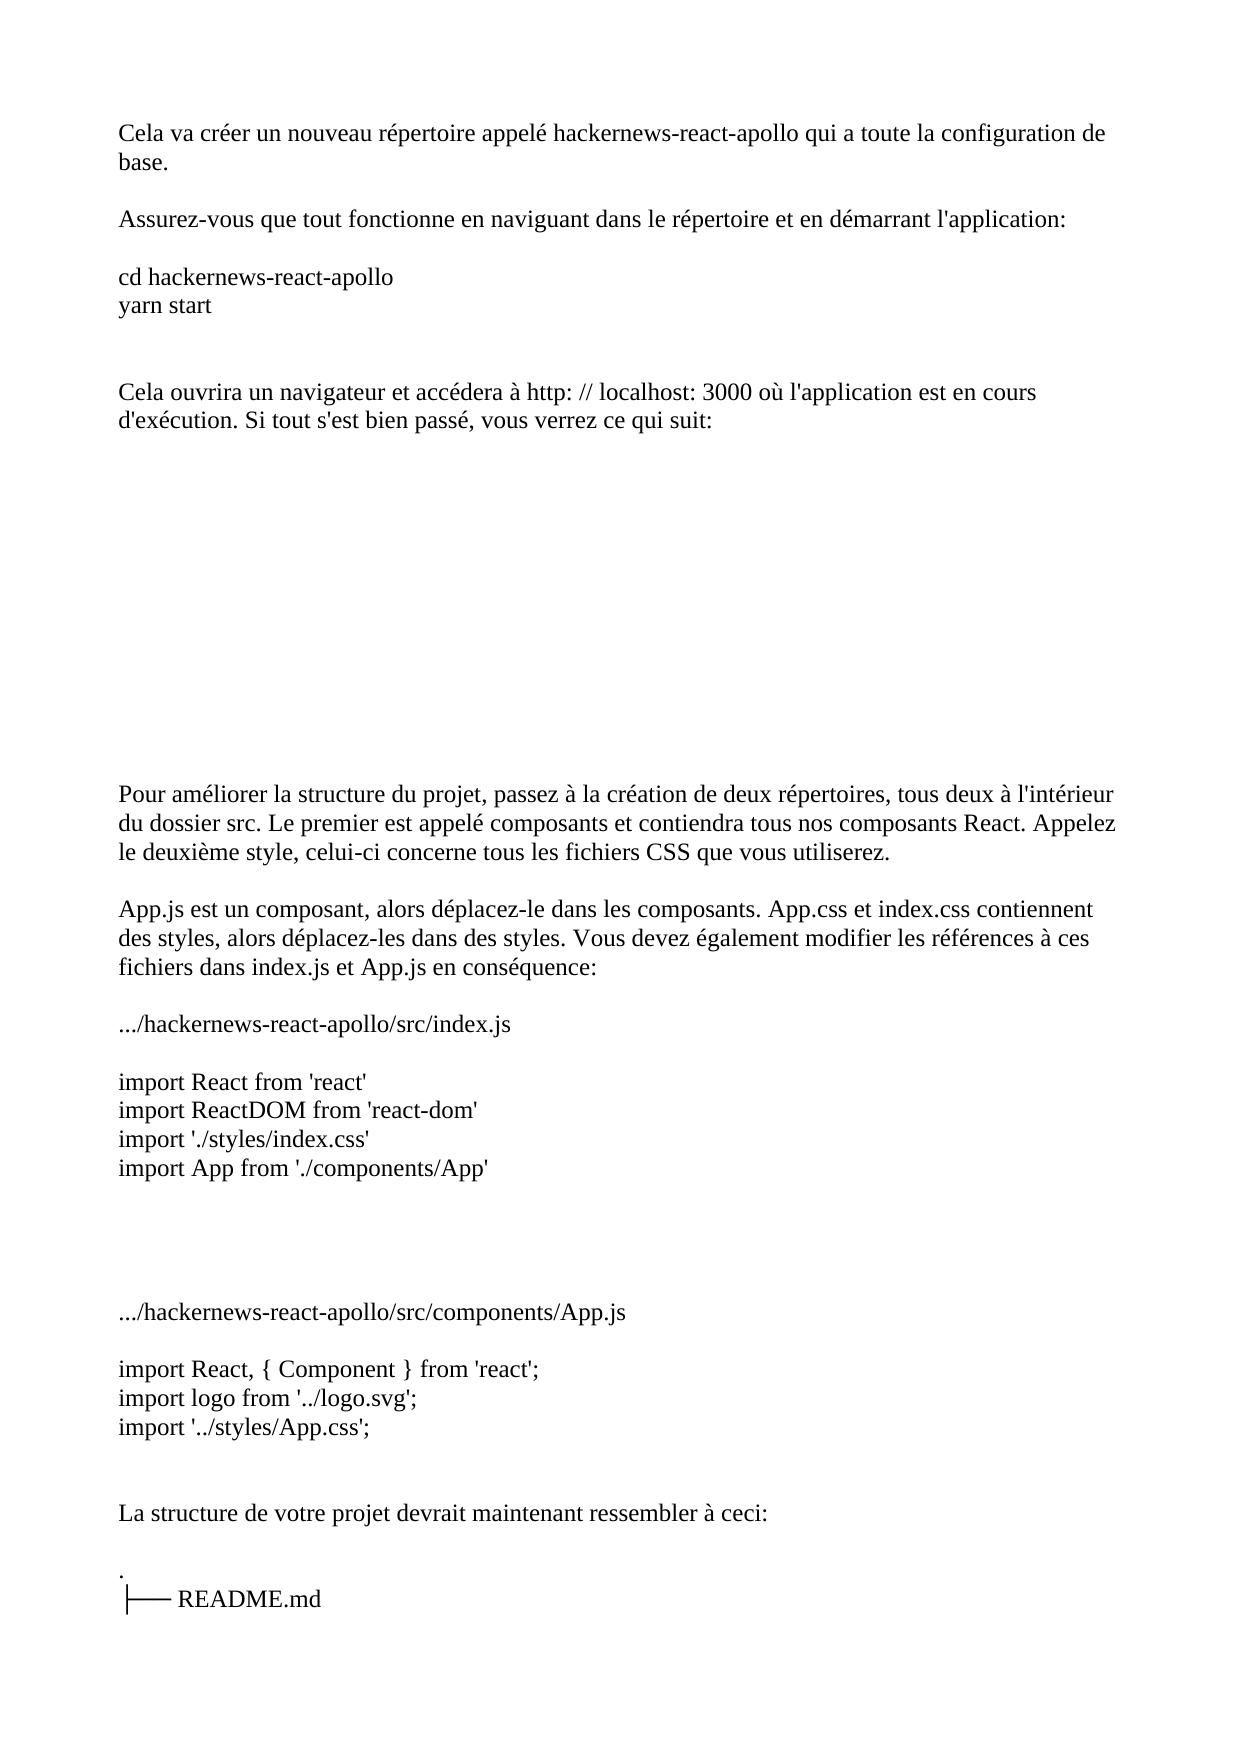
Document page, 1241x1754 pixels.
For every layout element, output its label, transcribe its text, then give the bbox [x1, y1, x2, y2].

text Cela va créer un nouveau répertoire appelé hackernews-react-apollo qui a toute la configuration de base. [118, 118, 1122, 176]
text App.js est un composant, alors déplacez-le dans les composants. App.css et index.css contiennent des styles, alors déplacez-les dans des styles. Vous devez également modifier les références à ces fichiers dans index.js et App.js en conséquence: [118, 894, 1122, 981]
text . [118, 1556, 1122, 1584]
text yarn start [118, 291, 1122, 319]
text Pour améliorer la structure du projet, passez à la création de deux répertoires, tous deux à l'intérieur du dossier src. Le premier est appelé composants et contiendra tous nos composants React. Appelez le deuxième style, celui-ci concerne tous les fichiers CSS que vous utiliserez. [118, 779, 1122, 866]
text import '../styles/App.css'; [118, 1412, 1122, 1441]
text import './styles/index.css' [118, 1124, 1122, 1153]
text import App from './components/App' [118, 1153, 1122, 1182]
text import React, { Component } from 'react'; [118, 1354, 1122, 1383]
text import React from 'react' [118, 1067, 1122, 1096]
text .../hackernews-react-apollo/src/index.js [118, 1009, 1122, 1038]
text import ReactDOM from 'react-dom' [118, 1096, 1122, 1124]
text .../hackernews-react-apollo/src/components/App.js [118, 1297, 1122, 1326]
text Cela ouvrira un navigateur et accédera à http: // localhost: 3000 où l'application est en cours d'exécution. Si tout s'est bien passé, vous verrez ce qui suit: [118, 377, 1122, 434]
text import logo from '../logo.svg'; [118, 1383, 1122, 1412]
text ├── README.md [128, 1584, 1122, 1613]
text La structure de votre projet devrait maintenant ressembler à ceci: [118, 1498, 1122, 1527]
text cd hackernews-react-apollo [118, 262, 1122, 291]
text Assurez-vous que tout fonctionne en naviguant dans le répertoire et en démarrant l'application: [118, 204, 1122, 233]
